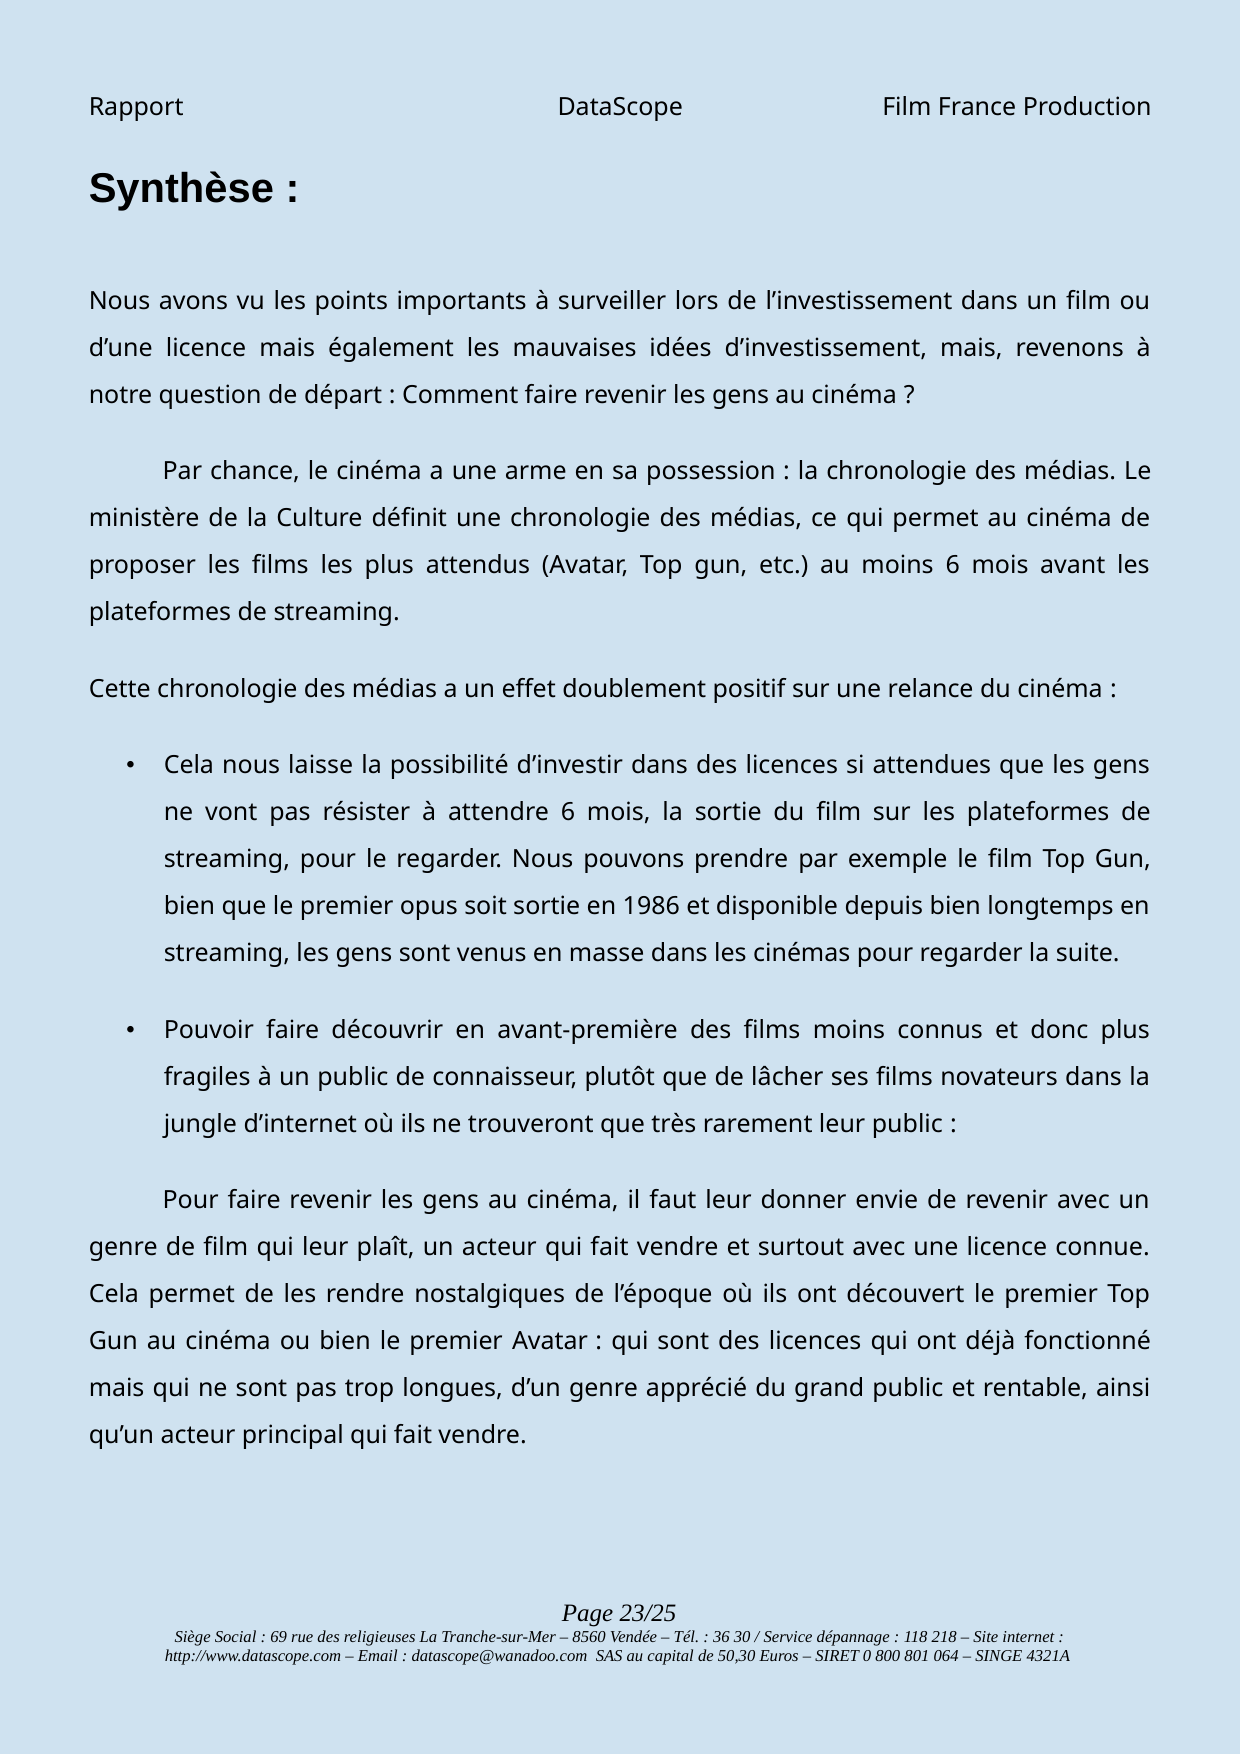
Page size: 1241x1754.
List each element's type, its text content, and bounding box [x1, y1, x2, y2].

subtitle Synthèse : [88, 164, 1152, 212]
list Cela nous laisse la possibilité d’investir dans des licences si attendues que les gens ne vont pas résister à attendre 6 mois, la sortie du film sur les plateformes de streaming, pour le regarder. Nous pouvons prendre par exemple le film Top Gun, bien que le premier opus soit sortie en 1986 et disponible depuis bien longtemps en streaming, les gens sont venus en masse dans les cinémas pour regarder la suite. [126, 747, 1152, 969]
text Nous avons vu les points importants à surveiller lors de l’investissement dans un film ou d’une licence mais également les mauvaises idées d’investissement, mais, revenons à notre question de départ : Comment faire revenir les gens au cinéma ? [88, 283, 1152, 411]
text Par chance, le cinéma a une arme en sa possession : la chronologie des médias. Le ministère de la Culture définit une chronologie des médias, ce qui permet au cinéma de proposer les films les plus attendus (Avatar, Top gun, etc.) au moins 6 mois avant les plateformes de streaming. [88, 453, 1152, 628]
text Pour faire revenir les gens au cinéma, il faut leur donner envie de revenir avec un genre de film qui leur plaît, un acteur qui fait vendre et surtout avec une licence connue. Cela permet de les rendre nostalgiques de l’époque où ils ont découvert le premier Top Gun au cinéma ou bien le premier Avatar : qui sont des licences qui ont déjà fonctionné mais qui ne sont pas trop longues, d’un genre apprécié du grand public et rentable, ainsi qu’un acteur principal qui fait vendre. [88, 1182, 1152, 1451]
text Cette chronologie des médias a un effet doublement positif sur une relance du cinéma : [88, 670, 1152, 704]
list Pouvoir faire découvrir en avant-première des films moins connus et donc plus fragiles à un public de connaisseur, plutôt que de lâcher ses films novateurs dans la jungle d’internet où ils ne trouveront que très rarement leur public : [126, 1011, 1152, 1139]
